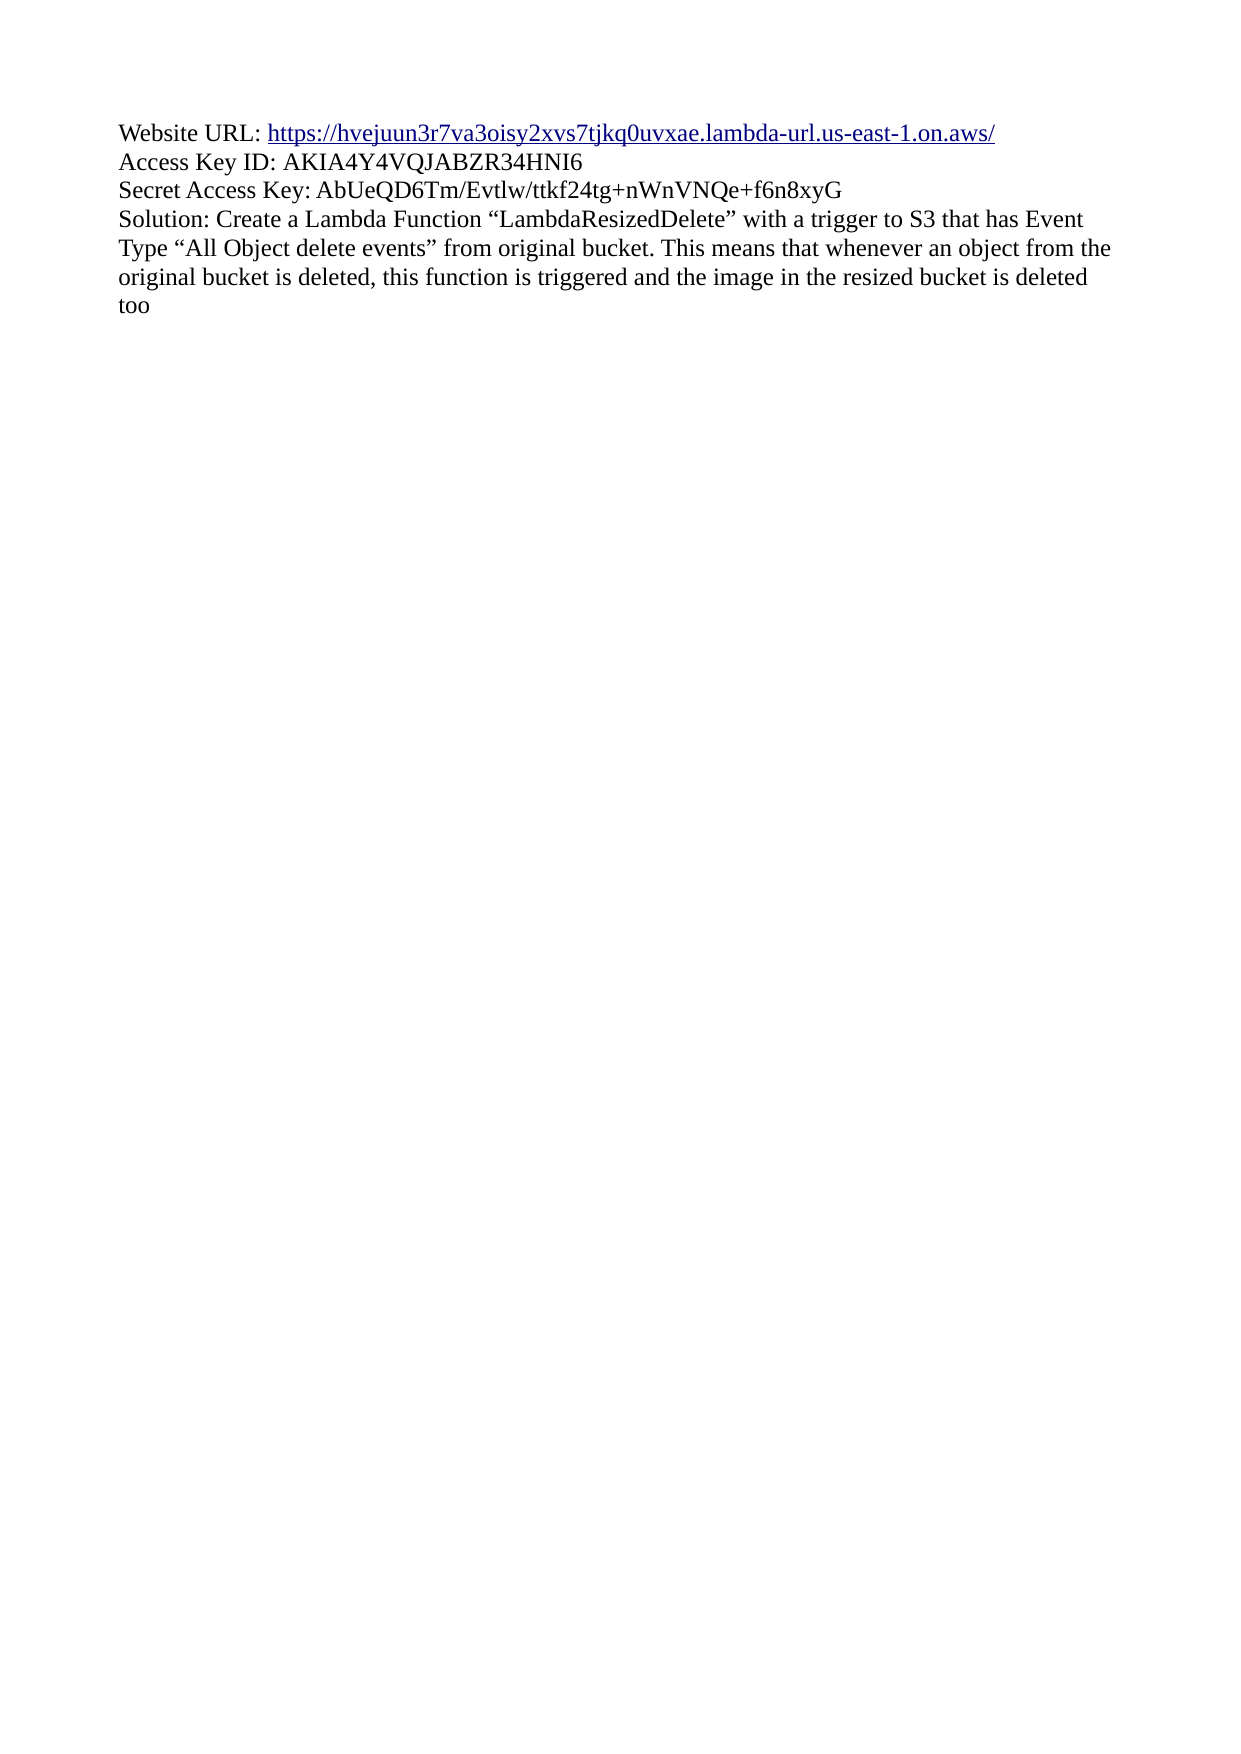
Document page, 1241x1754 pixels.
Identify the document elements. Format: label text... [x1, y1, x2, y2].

text Secret Access Key: AbUeQD6Tm/Evtlw/ttkf24tg+nWnVNQe+f6n8xyG [118, 176, 1122, 204]
text Access Key ID: AKIA4Y4VQJABZR34HNI6 [118, 147, 1122, 176]
text Solution: Create a Lambda Function “LambdaResizedDelete” with a trigger to S3 that has Event Type “All Object delete events” from original bucket. This means that whenever an object from the original bucket is deleted, this function is triggered and the image in the resized bucket is deleted too [118, 204, 1122, 319]
text Website URL: https://hvejuun3r7va3oisy2xvs7tjkq0uvxae.lambda-url.us-east-1.on.aws/ [118, 118, 1122, 147]
